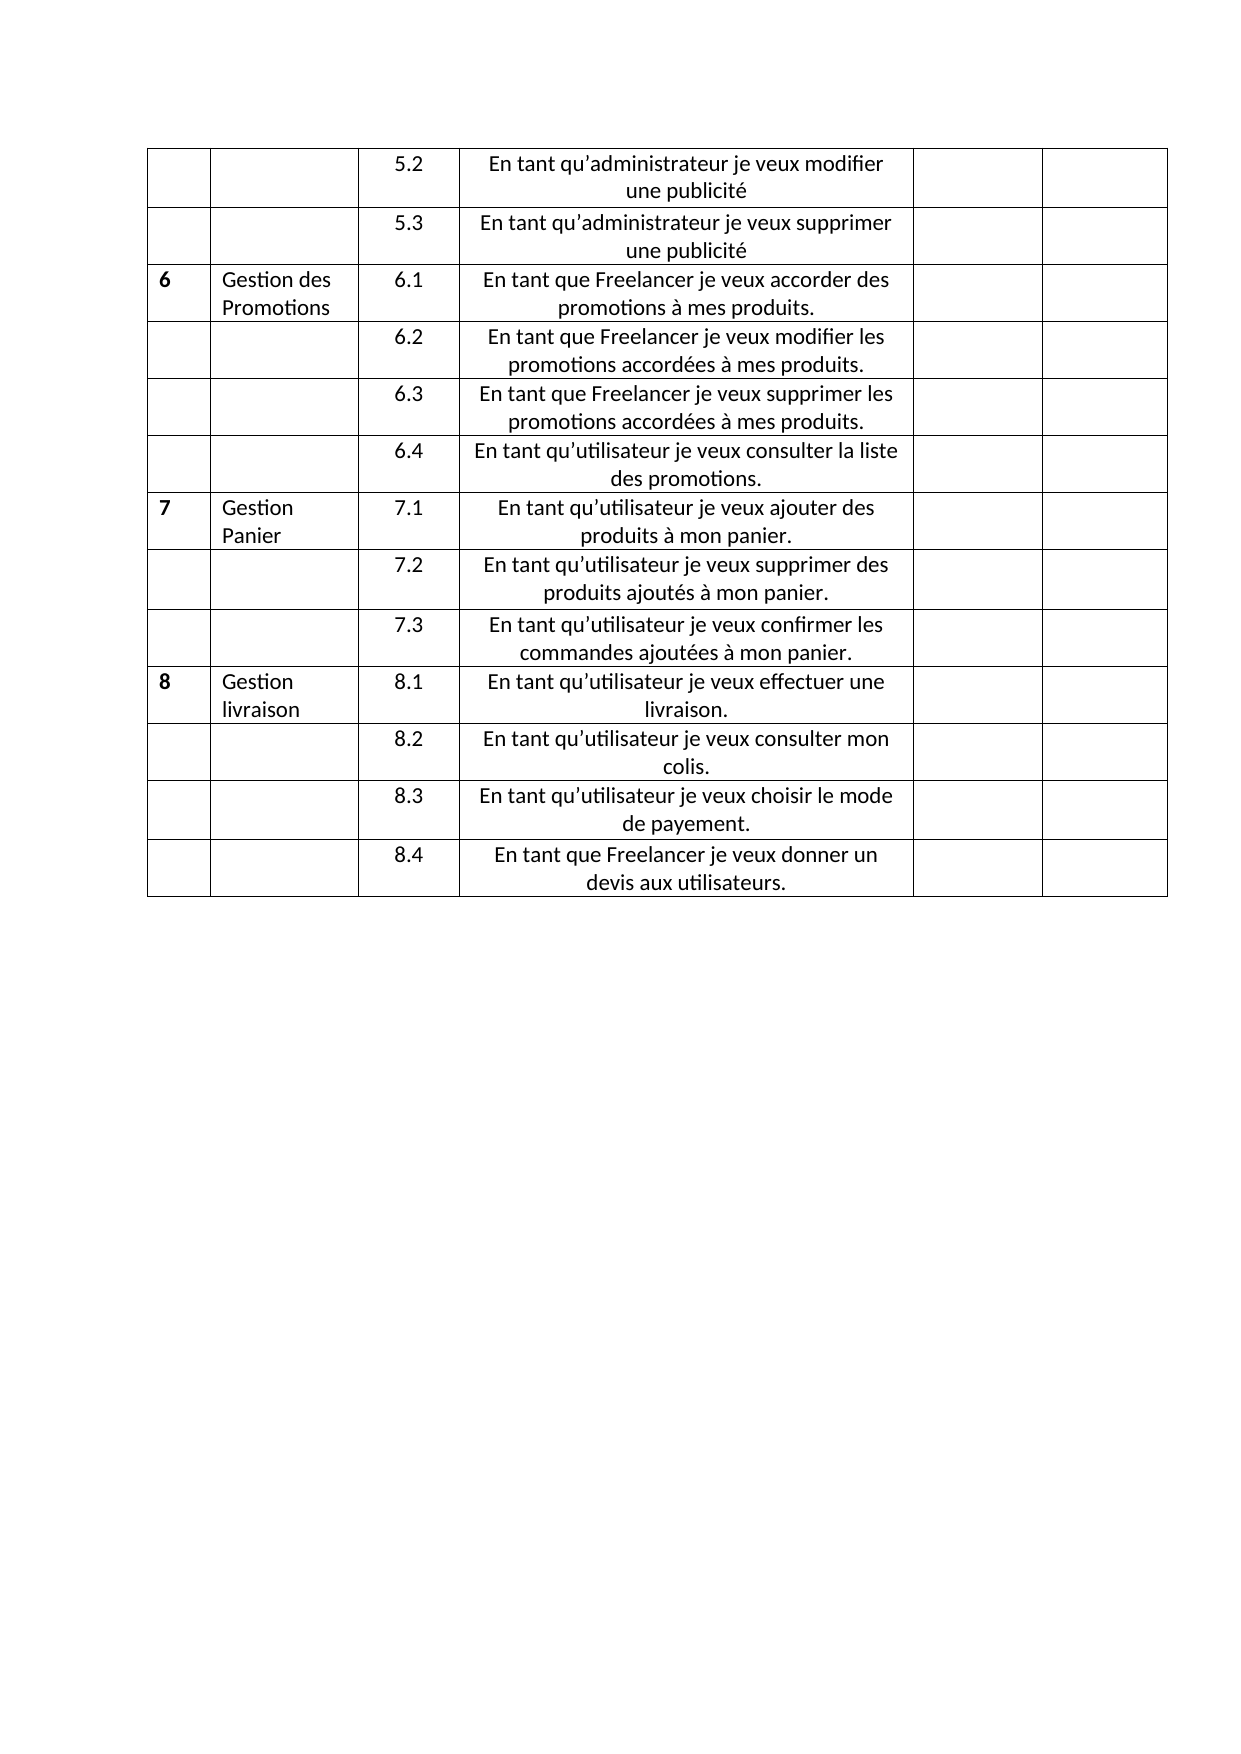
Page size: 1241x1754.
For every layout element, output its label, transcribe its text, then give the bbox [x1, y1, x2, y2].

table_cell [148, 781, 210, 839]
table_cell En tant qu’utilisateur je veux consulter la liste des promotions. [460, 436, 913, 492]
table_cell [1043, 379, 1167, 435]
table_cell En tant que Freelancer je veux donner un devis aux utilisateurs. [460, 840, 913, 896]
table_cell 8.3 [359, 781, 459, 839]
table_cell 7.3 [359, 610, 459, 666]
table_cell [1043, 208, 1167, 264]
table_cell 8 [148, 667, 210, 723]
table_cell 7.2 [359, 550, 459, 609]
table_cell 5.2 [359, 149, 459, 207]
table_cell [148, 379, 210, 435]
table_cell En tant qu’utilisateur je veux supprimer des produits ajoutés à mon panier. [460, 550, 913, 609]
table_cell [1043, 781, 1167, 839]
table_cell Gestion Panier [211, 493, 358, 549]
table_cell [148, 610, 210, 666]
table_cell [211, 149, 358, 207]
table_cell 6.1 [359, 265, 459, 321]
table_cell [914, 436, 1042, 492]
table_cell [914, 322, 1042, 378]
table_cell [1043, 610, 1167, 666]
table_cell [1043, 550, 1167, 609]
table_cell [914, 840, 1042, 896]
table_cell [211, 208, 358, 264]
table_cell [1043, 265, 1167, 321]
table_cell En tant que Freelancer je veux accorder des promotions à mes produits. [460, 265, 913, 321]
table_cell [148, 550, 210, 609]
table_cell [211, 781, 358, 839]
table_cell [1043, 724, 1167, 780]
table_cell 8.2 [359, 724, 459, 780]
table_cell [914, 493, 1042, 549]
table_cell 6 [148, 265, 210, 321]
table_cell [914, 208, 1042, 264]
table_cell [211, 550, 358, 609]
table_cell [914, 379, 1042, 435]
table_cell [914, 781, 1042, 839]
table_cell [211, 724, 358, 780]
table_cell [1043, 493, 1167, 549]
table_cell [211, 840, 358, 896]
table_cell [148, 208, 210, 264]
table_cell En tant qu’utilisateur je veux ajouter des produits à mon panier. [460, 493, 913, 549]
table_cell [211, 436, 358, 492]
table_cell [1043, 667, 1167, 723]
table_cell En tant qu’utilisateur je veux consulter mon colis. [460, 724, 913, 780]
table_cell 8.1 [359, 667, 459, 723]
table_cell [914, 610, 1042, 666]
table_cell [1043, 149, 1167, 207]
table_cell Gestion des Promotions [211, 265, 358, 321]
table_cell 6.2 [359, 322, 459, 378]
table_cell [914, 149, 1042, 207]
table_cell [914, 550, 1042, 609]
table_cell [148, 149, 210, 207]
table_cell En tant que Freelancer je veux supprimer les promotions accordées à mes produits. [460, 379, 913, 435]
table_cell [914, 724, 1042, 780]
table_cell En tant qu’utilisateur je veux choisir le mode de payement. [460, 781, 913, 839]
table_cell [914, 265, 1042, 321]
table_cell [211, 322, 358, 378]
table_cell [914, 667, 1042, 723]
table_cell [148, 322, 210, 378]
table_cell 7.1 [359, 493, 459, 549]
table_cell [1043, 322, 1167, 378]
table_cell 5.3 [359, 208, 459, 264]
table_cell 6.4 [359, 436, 459, 492]
table_cell [148, 724, 210, 780]
table_cell 8.4 [359, 840, 459, 896]
table_cell [1043, 436, 1167, 492]
table_cell 6.3 [359, 379, 459, 435]
table_cell 7 [148, 493, 210, 549]
table_cell En tant qu’utilisateur je veux effectuer une livraison. [460, 667, 913, 723]
table_cell En tant que Freelancer je veux modifier les promotions accordées à mes produits. [460, 322, 913, 378]
table_cell [211, 379, 358, 435]
table_cell En tant qu’administrateur je veux supprimer une publicité [460, 208, 913, 264]
table_cell En tant qu’utilisateur je veux confirmer les commandes ajoutées à mon panier. [460, 610, 913, 666]
table_cell [148, 840, 210, 896]
table_cell [211, 610, 358, 666]
table_cell Gestion livraison [211, 667, 358, 723]
table_cell En tant qu’administrateur je veux modifier une publicité [460, 149, 913, 207]
table_cell [148, 436, 210, 492]
table_cell [1043, 840, 1167, 896]
